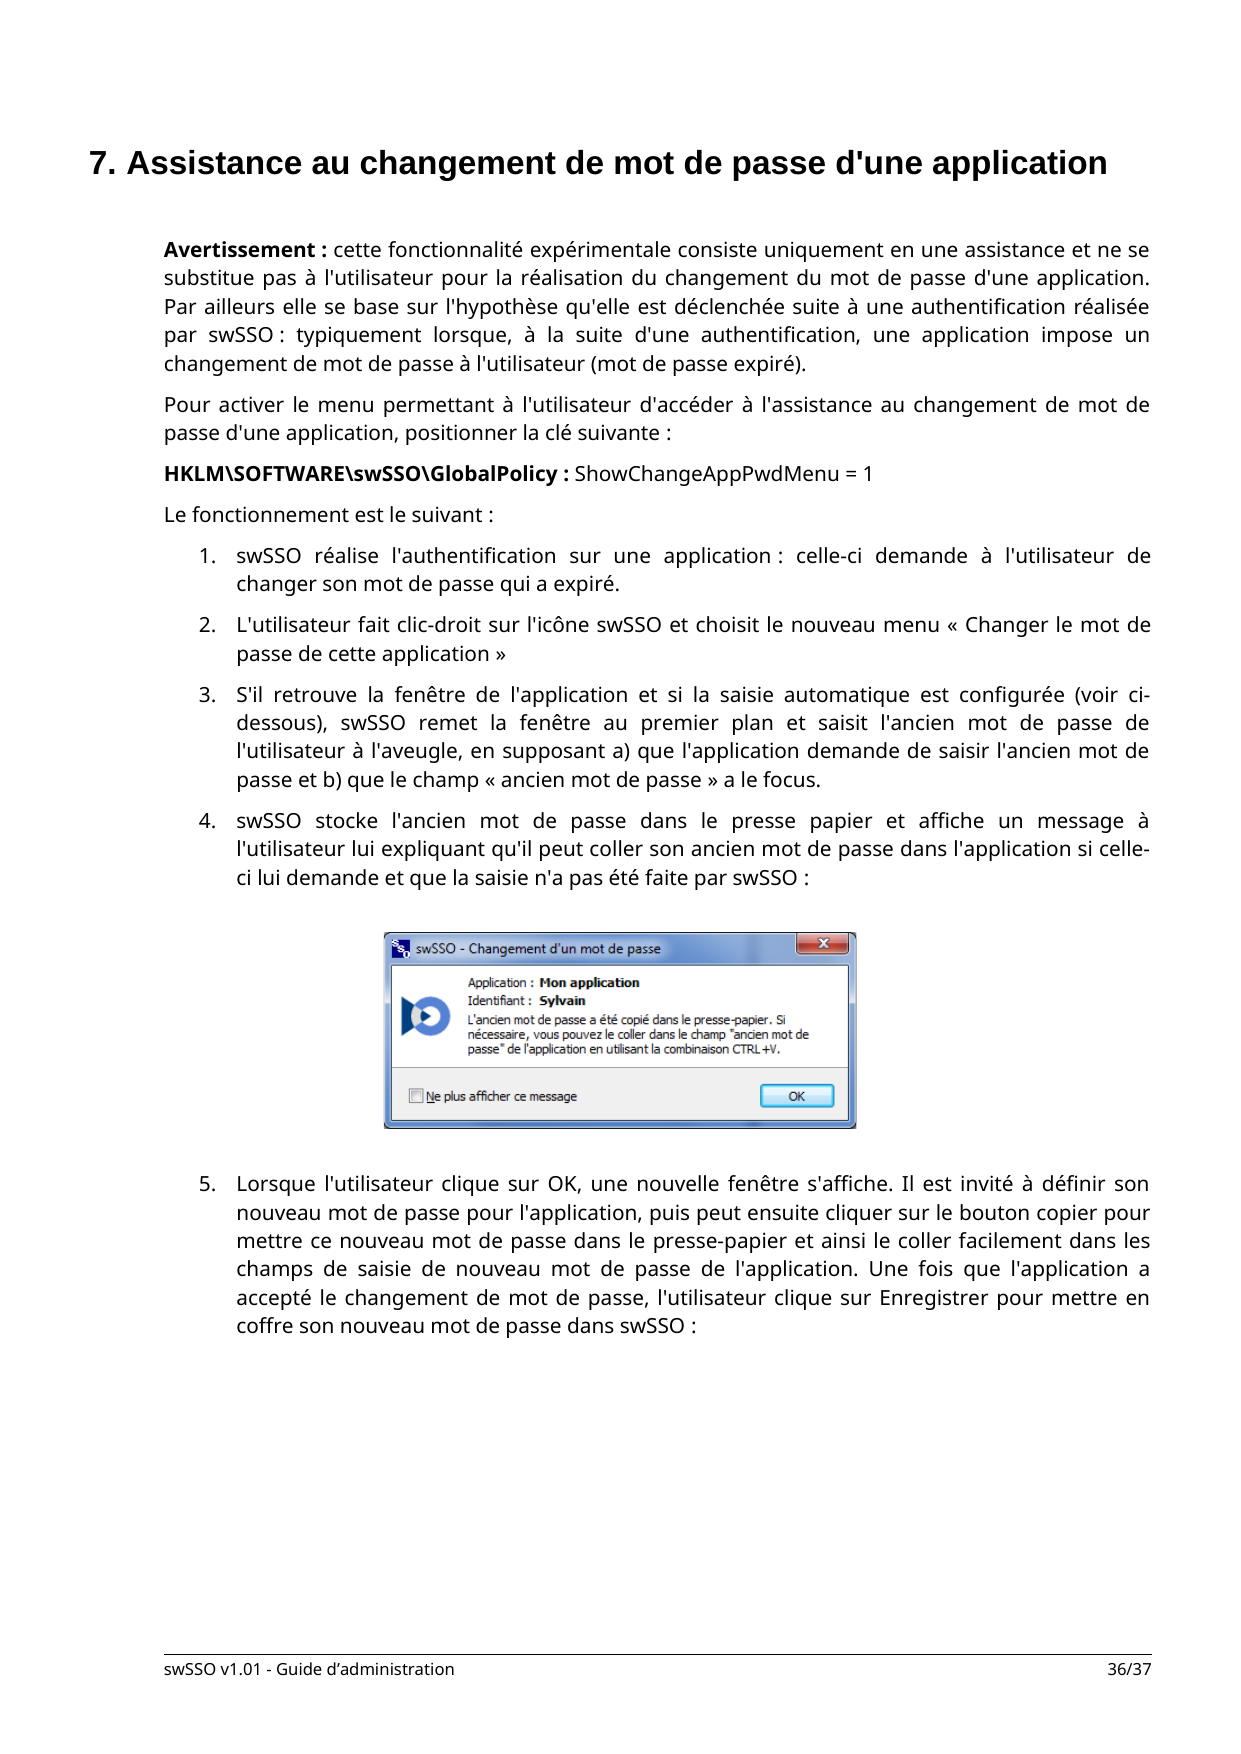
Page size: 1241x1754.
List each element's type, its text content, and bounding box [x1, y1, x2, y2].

list L'utilisateur fait clic-droit sur l'icône swSSO et choisit le nouveau menu « Changer le mot de passe de cette application » [199, 610, 1152, 667]
text HKLM\SOFTWARE\swSSO\GlobalPolicy : ShowChangeAppPwdMenu = 1 [164, 459, 1152, 487]
text Avertissement : cette fonctionnalité expérimentale consiste uniquement en une assistance et ne se substitue pas à l'utilisateur pour la réalisation du changement du mot de passe d'une application. Par ailleurs elle se base sur l'hypothèse qu'elle est déclenchée suite à une authentification réalisée par swSSO : typiquement lorsque, à la suite d'une authentification, une application impose un changement de mot de passe à l'utilisateur (mot de passe expiré). [164, 235, 1152, 377]
list swSSO réalise l'authentification sur une application : celle-ci demande à l'utilisateur de changer son mot de passe qui a expiré. [199, 541, 1152, 598]
list swSSO stocke l'ancien mot de passe dans le presse papier et affiche un message à l'utilisateur lui expliquant qu'il peut coller son ancien mot de passe dans l'application si celle-ci lui demande et que la saisie n'a pas été faite par swSSO : [199, 806, 1152, 891]
text Le fonctionnement est le suivant : [164, 500, 1152, 528]
list Lorsque l'utilisateur clique sur OK, une nouvelle fenêtre s'affiche. Il est invité à définir son nouveau mot de passe pour l'application, puis peut ensuite cliquer sur le bouton copier pour mettre ce nouveau mot de passe dans le presse-papier et ainsi le coller facilement dans les champs de saisie de nouveau mot de passe de l'application. Une fois que l'application a accepté le changement de mot de passe, l'utilisateur clique sur Enregistrer pour mettre en coffre son nouveau mot de passe dans swSSO : [199, 1169, 1152, 1340]
subtitle Assistance au changement de mot de passe d'une application [89, 143, 1152, 182]
list S'il retrouve la fenêtre de l'application et si la saisie automatique est configurée (voir ci-dessous), swSSO remet la fenêtre au premier plan et saisit l'ancien mot de passe de l'utilisateur à l'aveugle, en supposant a) que l'application demande de saisir l'ancien mot de passe et b) que le champ « ancien mot de passe » a le focus. [199, 680, 1152, 793]
picture [383, 932, 857, 1129]
text Pour activer le menu permettant à l'utilisateur d'accéder à l'assistance au changement de mot de passe d'une application, positionner la clé suivante : [164, 390, 1152, 447]
